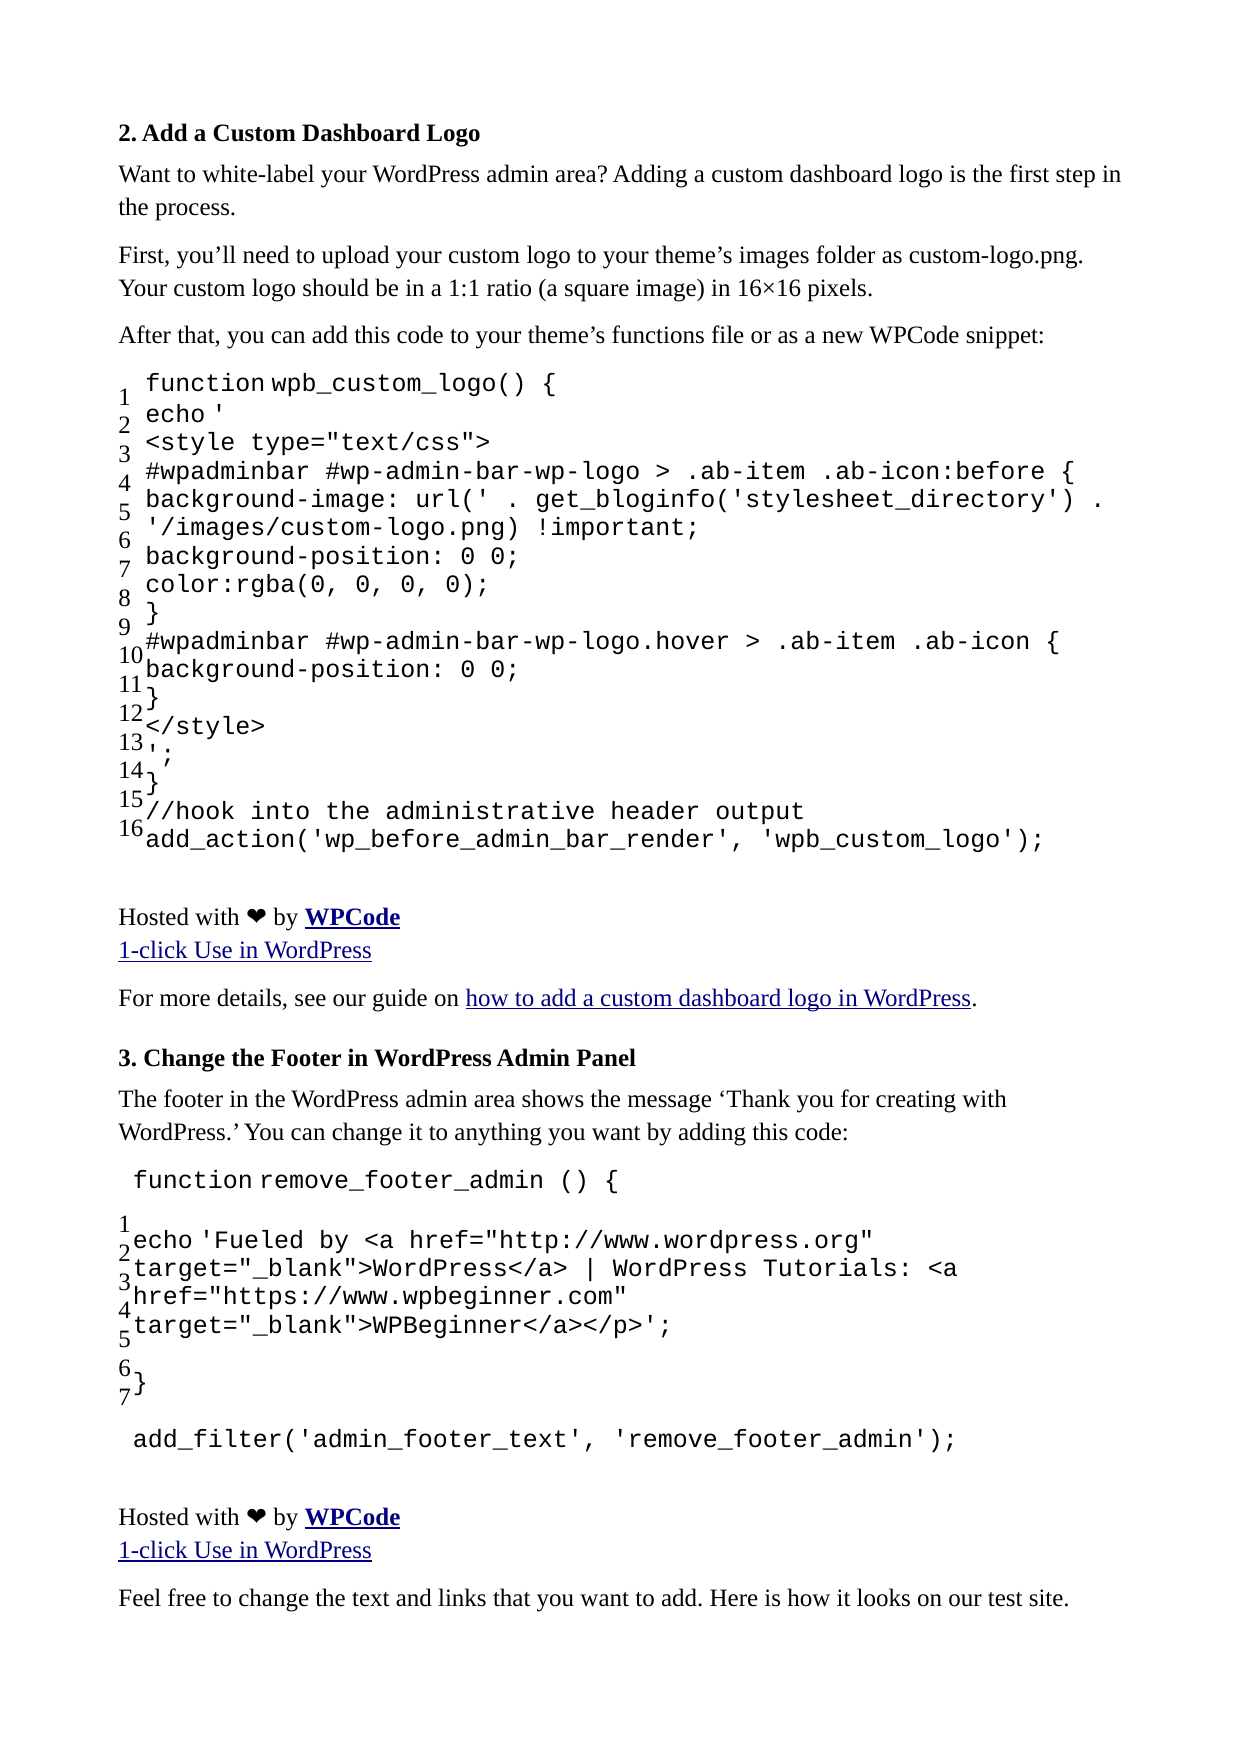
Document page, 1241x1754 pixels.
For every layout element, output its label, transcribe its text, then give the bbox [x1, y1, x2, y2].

table_header function remove_footer_admin () { echo 'Fueled by <a href="http://www.wordpress.org" target="_blank">WordPress</a> | WordPress Tutorials: <a href="https://www.wpbeginner.com" target="_blank">WPBeginner</a></p>'; } add_filter('admin_footer_text', 'remove_footer_admin'); [133, 1165, 1122, 1455]
text Want to white-label your WordPress admin area? Adding a custom dashboard logo is the first step in the process. [118, 159, 1122, 221]
text The footer in the WordPress admin area shows the message ‘Thank you for creating with WordPress.’ You can change it to anything you want by adding this code: [118, 1084, 1122, 1146]
table_header 1 2 3 4 5 6 7 [118, 1165, 133, 1455]
text After that, you can add this code to your theme’s functions file or as a new WPCode snippet: [118, 321, 1122, 349]
subtitle 2. Add a Custom Dashboard Logo [118, 118, 1122, 147]
text Hosted with ❤️ by WPCode [118, 1502, 1122, 1531]
text 1-click Use in WordPress [118, 1535, 1122, 1564]
text For more details, see our guide on how to add a custom dashboard logo in WordPress. [118, 983, 1122, 1012]
text First, you’ll need to upload your custom logo to your theme’s images folder as custom-logo.png. Your custom logo should be in a 1:1 ratio (a square image) in 16×16 pixels. [118, 240, 1122, 302]
text Hosted with ❤️ by WPCode [118, 902, 1122, 931]
table_header function wpb_custom_logo() { echo ' <style type="text/css"> #wpadminbar #wp-admin-bar-wp-logo > .ab-item .ab-icon:before { background-image: url(' . get_bloginfo('stylesheet_directory') . '/images/custom-logo.png) !important; background-position: 0 0; color:rgba(0, 0, 0, 0); } #wpadminbar #wp-admin-bar-wp-logo.hover > .ab-item .ab-icon { background-position: 0 0; } </style> '; } //hook into the administrative header output add_action('wp_before_admin_bar_render', 'wpb_custom_logo'); [145, 368, 1122, 855]
text 1-click Use in WordPress [118, 936, 1122, 964]
table_header 1 2 3 4 5 6 7 8 9 10 11 12 13 14 15 16 [118, 368, 145, 855]
text Feel free to change the text and links that you want to add. Here is how it looks on our test site. [118, 1583, 1122, 1612]
subtitle 3. Change the Footer in WordPress Admin Panel [118, 1043, 1122, 1072]
